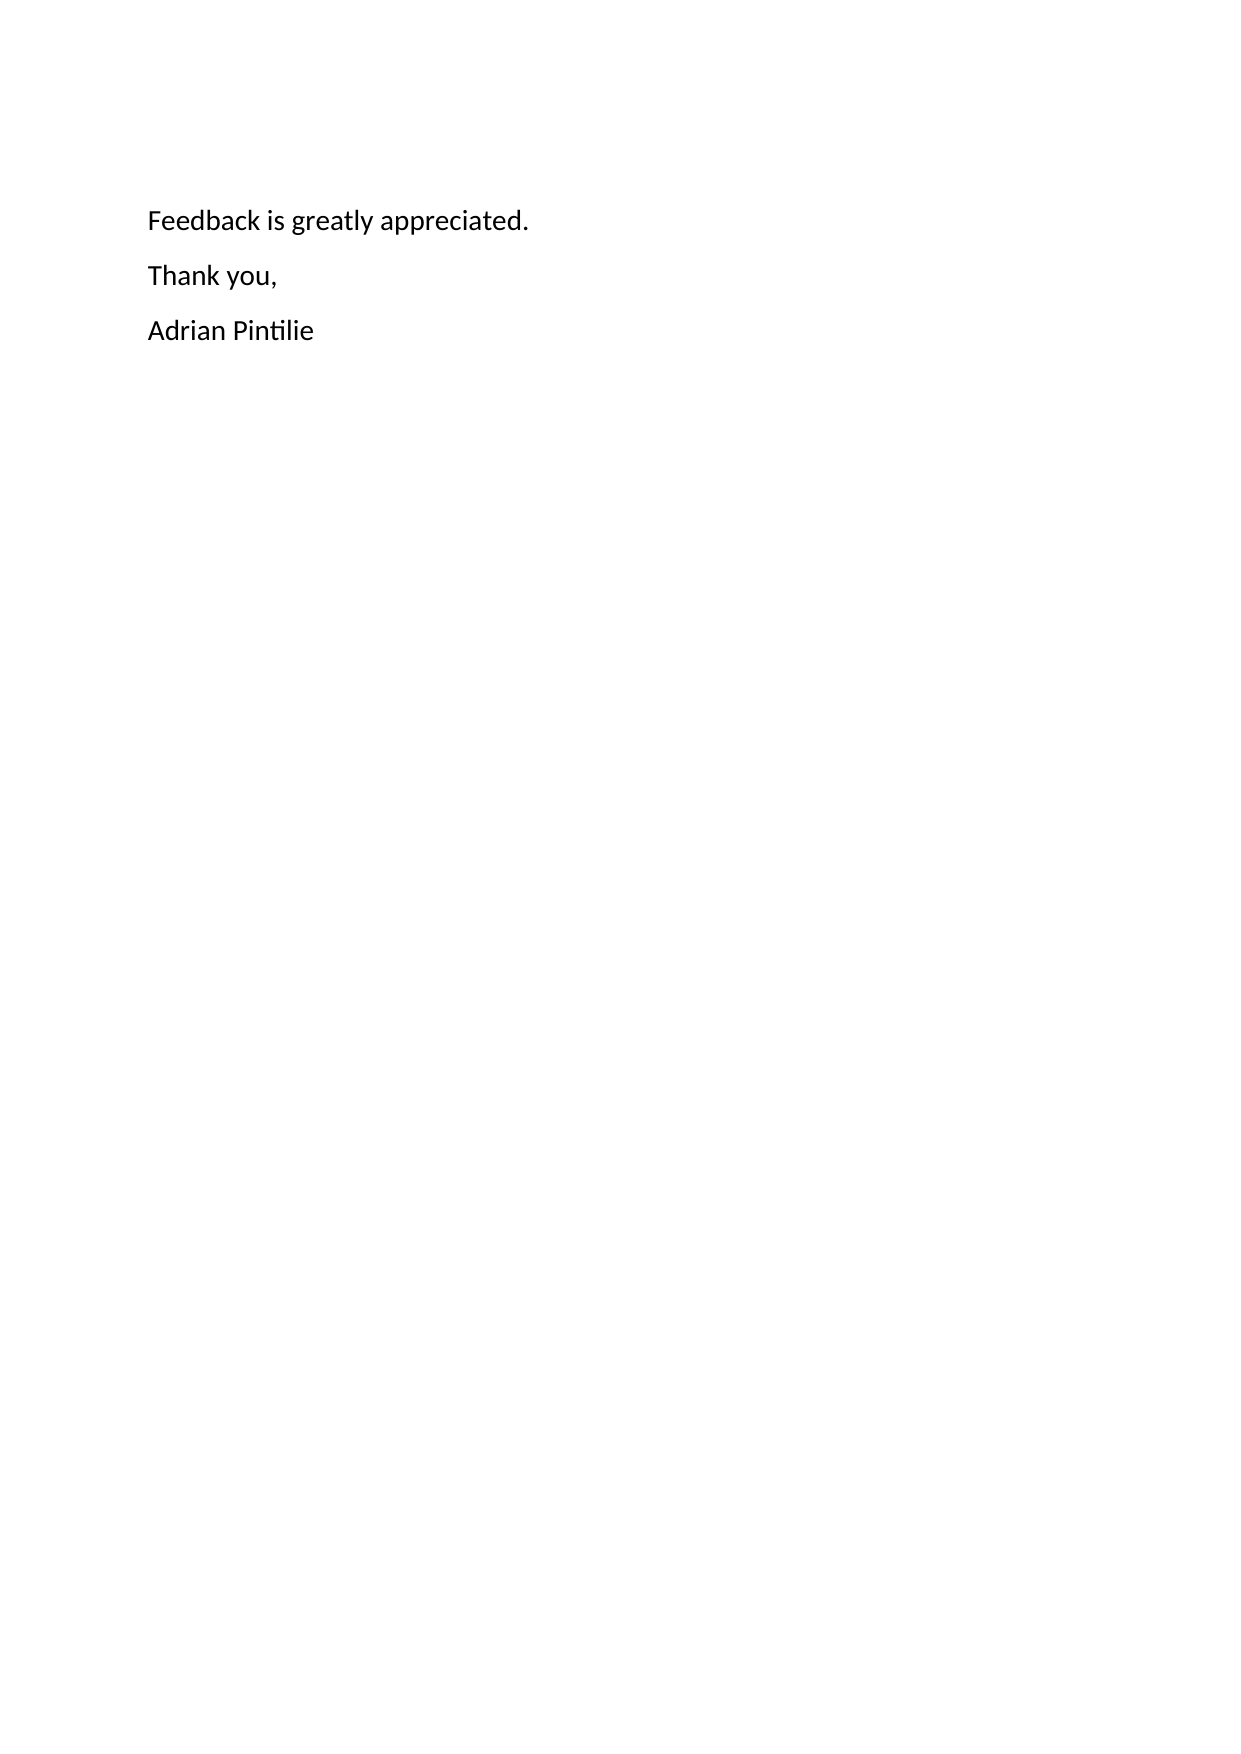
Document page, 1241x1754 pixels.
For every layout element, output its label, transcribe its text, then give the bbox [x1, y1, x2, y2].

text Adrian Pintilie [148, 312, 1093, 347]
text Thank you, [148, 257, 1093, 293]
text Feedback is greatly appreciated. [148, 202, 1093, 238]
